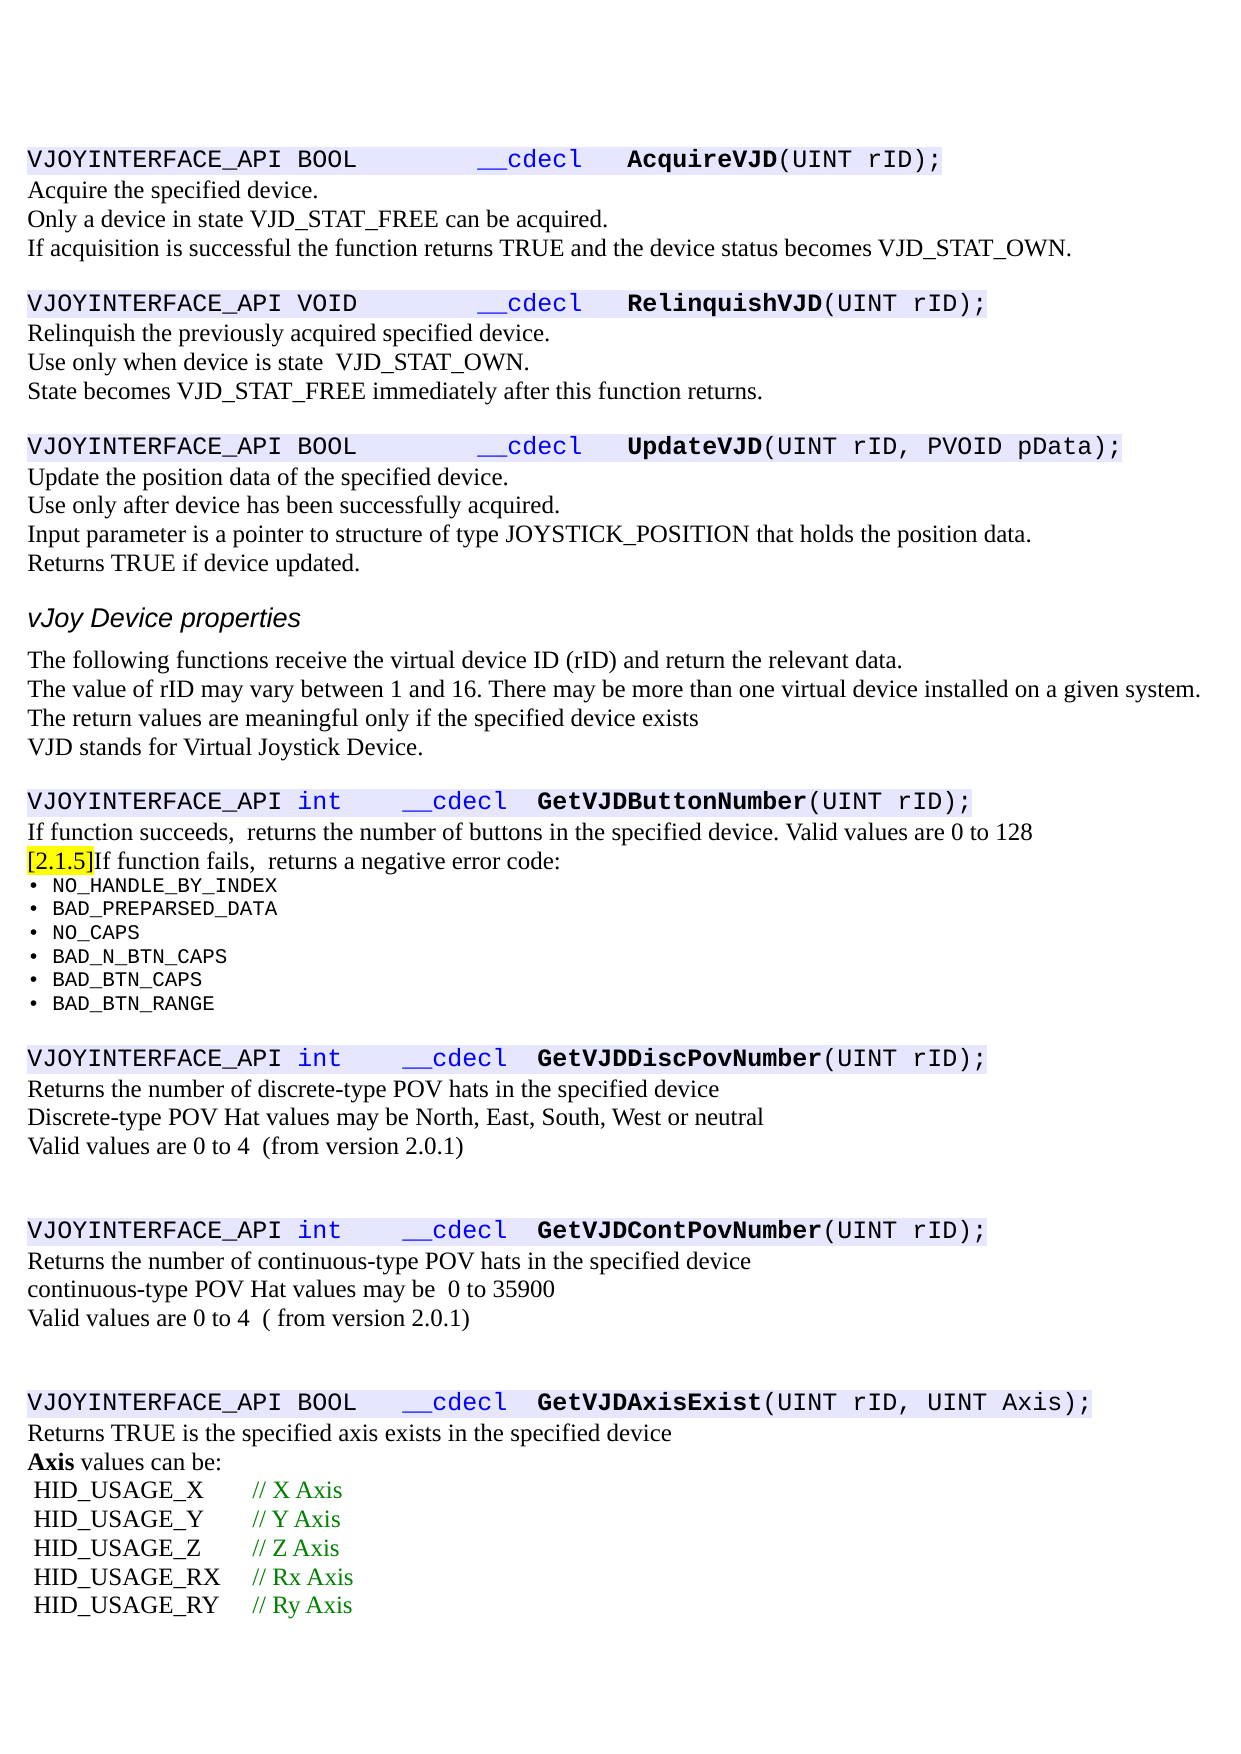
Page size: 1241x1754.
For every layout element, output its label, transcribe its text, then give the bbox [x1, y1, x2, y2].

text VJOYINTERFACE_API VOID __cdecl RelinquishVJD(UINT rID); [27, 290, 1209, 318]
text Axis values can be: [27, 1447, 1209, 1475]
text State becomes VJD_STAT_FREE immediately after this function returns. [27, 376, 1209, 405]
text Discrete-type POV Hat values may be North, East, South, West or neutral [27, 1102, 1209, 1131]
text HID_USAGE_RX // Rx Axis [27, 1562, 1209, 1590]
text • BAD_BTN_CAPS [27, 969, 1209, 993]
text Valid values are 0 to 4 ( from version 2.0.1) [27, 1303, 1209, 1332]
text Use only when device is state VJD_STAT_OWN. [27, 347, 1209, 376]
text If function succeeds, returns the number of buttons in the specified device. Valid values are 0 to 128 [27, 817, 1209, 846]
text Acquire the specified device. [27, 175, 1209, 204]
text VJOYINTERFACE_API int __cdecl GetVJDDiscPovNumber(UINT rID); [27, 1045, 1209, 1074]
text Use only after device has been successfully acquired. [27, 491, 1209, 519]
text VJD stands for Virtual Joystick Device. [27, 732, 1209, 761]
text • BAD_PREPARSED_DATA [27, 898, 1209, 922]
text • NO_HANDLE_BY_INDEX [27, 875, 1209, 898]
text Returns the number of continuous-type POV hats in the specified device [27, 1246, 1209, 1274]
text HID_USAGE_Z // Z Axis [27, 1533, 1209, 1562]
text VJOYINTERFACE_API int __cdecl GetVJDButtonNumber(UINT rID); [27, 789, 1209, 817]
text continuous-type POV Hat values may be 0 to 35900 [27, 1274, 1209, 1303]
text HID_USAGE_Y // Y Axis [27, 1504, 1209, 1533]
text VJOYINTERFACE_API BOOL __cdecl AcquireVJD(UINT rID); [27, 147, 1209, 175]
text Update the position data of the specified device. [27, 462, 1209, 491]
text [2.1.5]If function fails, returns a negative error code: [27, 846, 1209, 875]
text Returns TRUE is the specified axis exists in the specified device [27, 1418, 1209, 1447]
text VJOYINTERFACE_API int __cdecl GetVJDContPovNumber(UINT rID); [27, 1217, 1209, 1246]
text Relinquish the previously acquired specified device. [27, 318, 1209, 347]
text Valid values are 0 to 4 (from version 2.0.1) [27, 1131, 1209, 1160]
text If acquisition is successful the function returns TRUE and the device status becomes VJD_STAT_OWN. [27, 233, 1209, 261]
text HID_USAGE_X // X Axis [27, 1475, 1209, 1504]
text HID_USAGE_RY // Ry Axis [27, 1590, 1209, 1619]
text VJOYINTERFACE_API BOOL __cdecl GetVJDAxisExist(UINT rID, UINT Axis); [27, 1389, 1209, 1418]
text The following functions receive the virtual device ID (rID) and return the relevant data. [27, 646, 1209, 674]
text VJOYINTERFACE_API BOOL __cdecl UpdateVJD(UINT rID, PVOID pData); [27, 433, 1209, 462]
text • NO_CAPS [27, 922, 1209, 946]
text Returns the number of discrete-type POV hats in the specified device [27, 1074, 1209, 1102]
text The return values are meaningful only if the specified device exists [27, 703, 1209, 732]
text Returns TRUE if device updated. [27, 548, 1209, 577]
text Only a device in state VJD_STAT_FREE can be acquired. [27, 204, 1209, 233]
text • BAD_BTN_RANGE [27, 993, 1209, 1017]
text Input parameter is a pointer to structure of type JOYSTICK_POSITION that holds the position data. [27, 519, 1209, 548]
text The value of rID may vary between 1 and 16. There may be more than one virtual device installed on a given system. [27, 674, 1209, 703]
text • BAD_N_BTN_CAPS [27, 946, 1209, 969]
